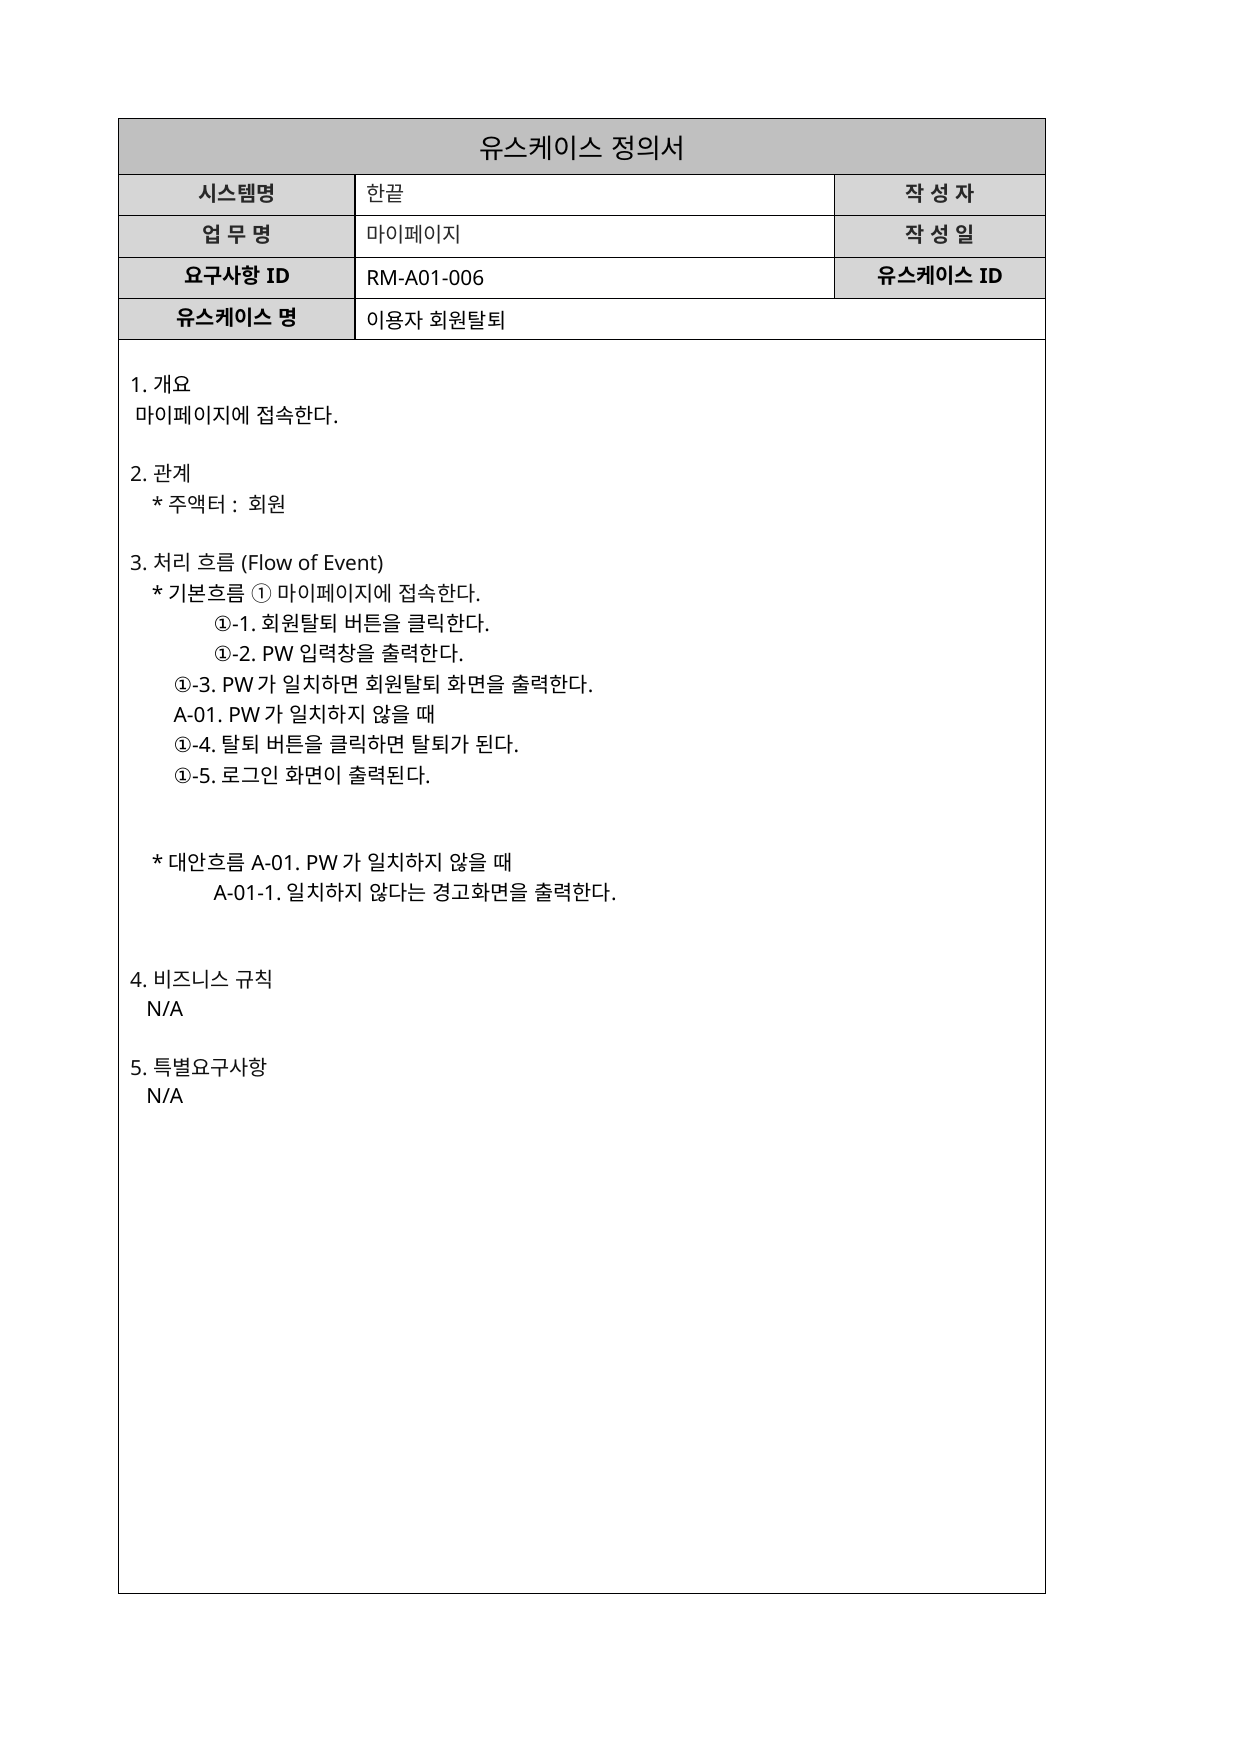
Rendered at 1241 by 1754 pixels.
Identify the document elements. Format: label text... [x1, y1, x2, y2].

table_cell 시스템명 [119, 175, 354, 215]
table_header 유스케이스 정의서 [119, 119, 1045, 174]
table_cell 유스케이스 명 [119, 299, 354, 339]
table_cell RM-A01-006 [356, 258, 834, 298]
table_cell 요구사항 ID [119, 258, 354, 298]
table_cell 마이페이지 [356, 216, 834, 257]
table_cell 이용자 회원탈퇴 [356, 299, 1045, 339]
table_cell 작 성 일 [835, 216, 1045, 257]
table_cell 업 무 명 [119, 216, 354, 257]
table_cell 유스케이스 ID [835, 258, 1045, 298]
table_cell 한끝 [356, 175, 834, 215]
table_cell 작 성 자 [835, 175, 1045, 215]
table_cell 1. 개요 마이페이지에 접속한다. 2. 관계 * 주액터 : 회원 3. 처리 흐름 (Flow of Event) * 기본흐름 ① 마이페이지에 접속한다. ①-1. 회원탈퇴 버튼을 클릭한다. ①-2. PW 입력창을 출력한다. ①-3. PW가 일치하면 회원탈퇴 화면을 출력한다. A-01. PW가 일치하지 않을 때 ①-4. 탈퇴 버튼을 클릭하면 탈퇴가 된다. ①-5. 로그인 화면이 출력된다. * 대안흐름 A-01. PW가 일치하지 않을 때 A-01-1. 일치하지 않다는 경고화면을 출력한다. 4. 비즈니스 규칙 N/A 5. 특별요구사항 N/A [119, 340, 1045, 1593]
